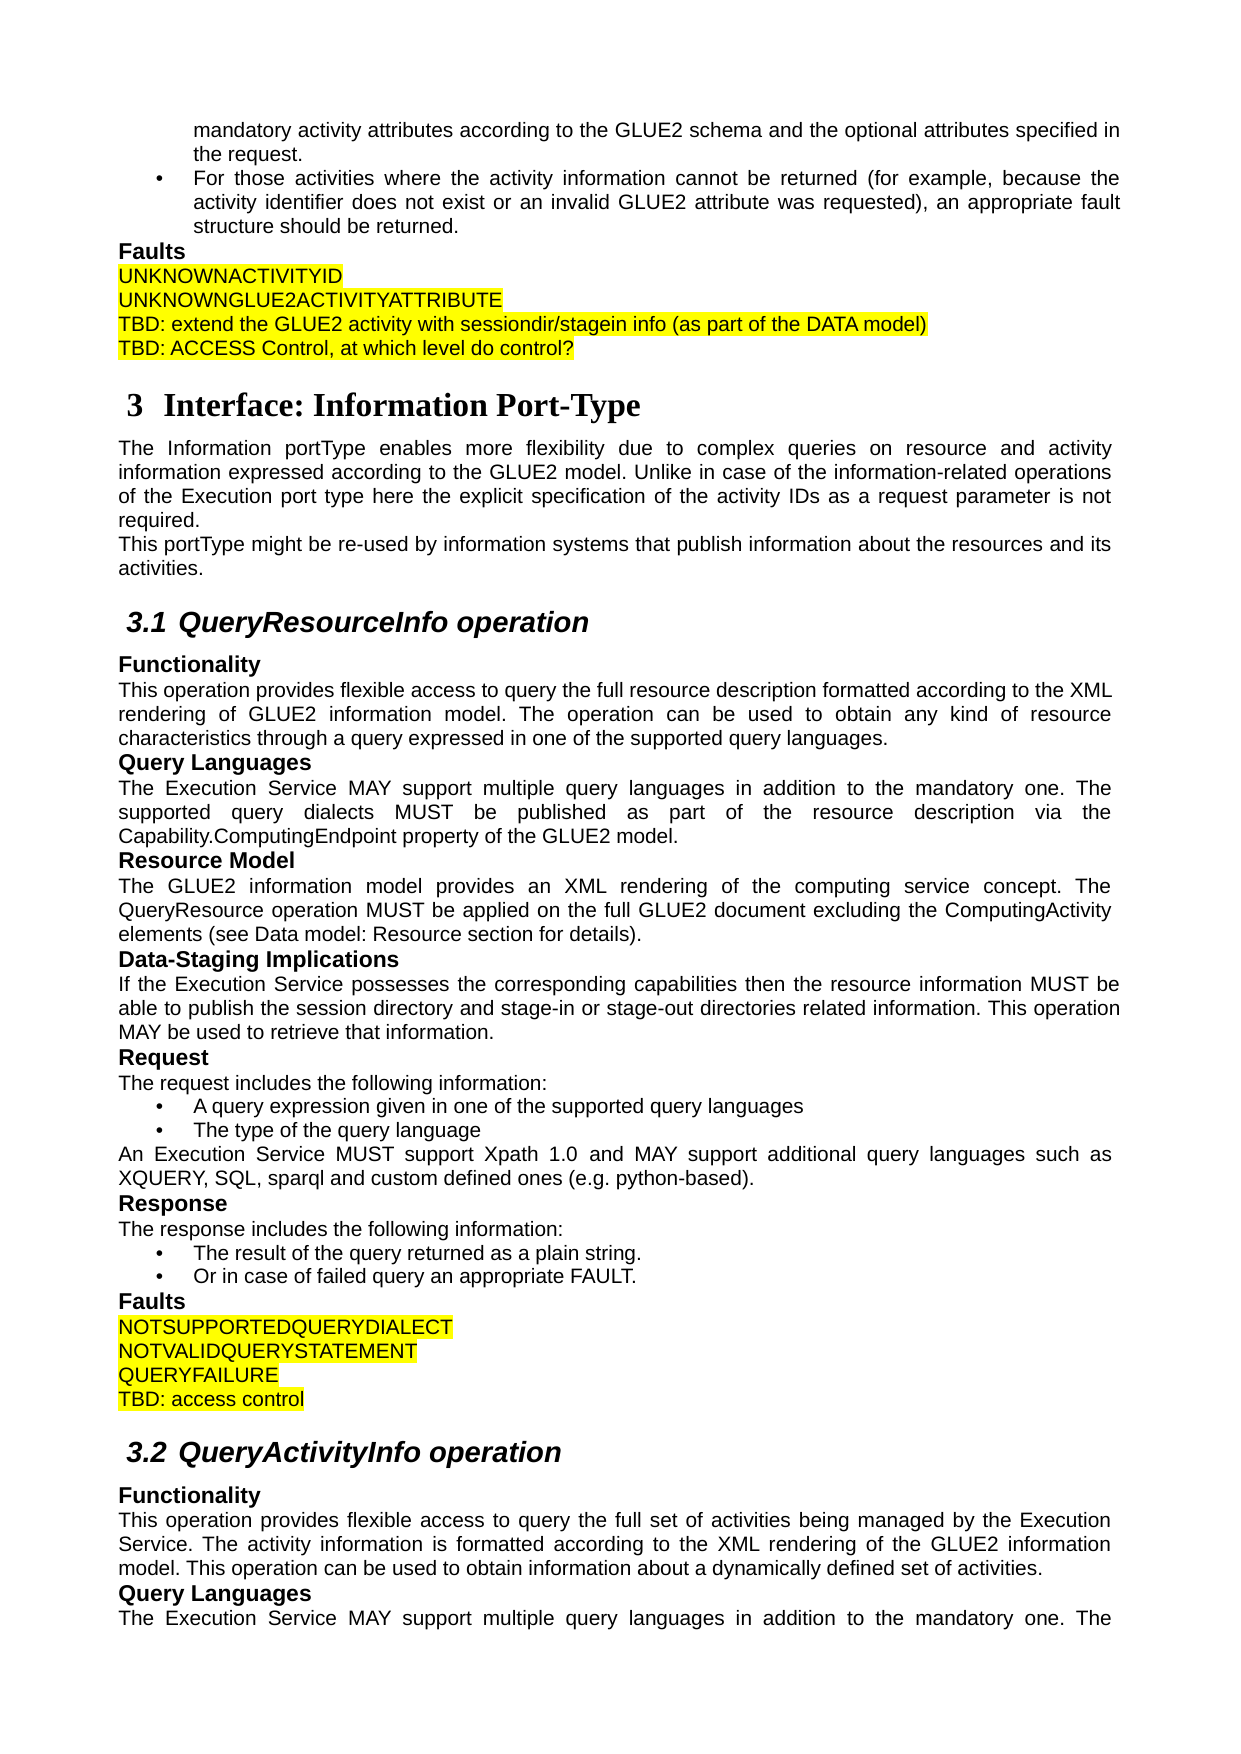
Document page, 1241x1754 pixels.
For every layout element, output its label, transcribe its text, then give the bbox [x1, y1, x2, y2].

text Query Languages [118, 1580, 1113, 1606]
list mandatory activity attributes according to the GLUE2 schema and the optional attributes specified in the request. [156, 118, 1122, 166]
text NOTVALIDQUERYSTATEMENT [118, 1339, 1113, 1363]
text Faults [118, 1288, 1113, 1315]
list Request [118, 1044, 1122, 1070]
list UNKNOWNGLUE2ACTIVITYATTRIBUTE [118, 288, 1122, 312]
subtitle Interface: Information Port-Type [118, 385, 1122, 424]
text Faults [118, 238, 1113, 264]
text TBD: extend the GLUE2 activity with sessiondir/stagein info (as part of the DATA model) [118, 312, 1113, 336]
subtitle QueryResourceInfo operation [118, 605, 1122, 638]
text This operation provides flexible access to query the full set of activities being managed by the Execution Service. The activity information is formatted according to the XML rendering of the GLUE2 information model. This operation can be used to obtain information about a dynamically defined set of activities. [118, 1508, 1113, 1580]
list For those activities where the activity information cannot be returned (for example, because the activity identifier does not exist or an invalid GLUE2 attribute was requested), an appropriate fault structure should be returned. [156, 166, 1122, 238]
list The response includes the following information: [118, 1216, 1122, 1240]
list Response [118, 1190, 1122, 1216]
subtitle QueryActivityInfo operation [118, 1436, 1122, 1469]
text This portType might be re-used by information systems that publish information about the resources and its activities. [118, 532, 1113, 580]
text The GLUE2 information model provides an XML rendering of the computing service concept. The QueryResource operation MUST be applied on the full GLUE2 document excluding the ComputingActivity elements (see Data model: Resource section for details). [118, 874, 1113, 946]
text Data-Staging Implications [118, 946, 1113, 972]
text The Execution Service MAY support multiple query languages in addition to the mandatory one. The supported query dialects MUST be published as part of the resource description via the Capability.ComputingEndpoint property of the GLUE2 model. [118, 776, 1113, 847]
text Query Languages [118, 749, 1113, 776]
list UNKNOWNACTIVITYID [118, 264, 1122, 288]
list TBD: ACCESS Control, at which level do control? [118, 336, 1122, 360]
list The type of the query language [156, 1118, 1122, 1142]
text The Information portType enables more flexibility due to complex queries on resource and activity information expressed according to the GLUE2 model. Unlike in case of the information-related operations of the Execution port type here the explicit specification of the activity IDs as a request parameter is not required. [118, 436, 1113, 532]
list A query expression given in one of the supported query languages [156, 1094, 1122, 1118]
text An Execution Service MUST support Xpath 1.0 and MAY support additional query languages such as XQUERY, SQL, sparql and custom defined ones (e.g. python-based). [118, 1142, 1113, 1190]
list Functionality [118, 651, 1122, 677]
list The result of the query returned as a plain string. [156, 1240, 1122, 1264]
list If the Execution Service possesses the corresponding capabilities then the resource information MUST be able to publish the session directory and stage-in or stage-out directories related information. This operation MAY be used to retrieve that information. [118, 972, 1122, 1044]
text TBD: access control [118, 1387, 1113, 1411]
text The Execution Service MAY support multiple query languages in addition to the mandatory one. The [118, 1606, 1113, 1630]
list The request includes the following information: [118, 1070, 1122, 1094]
text QUERYFAILURE [118, 1363, 1113, 1387]
text This operation provides flexible access to query the full resource description formatted according to the XML rendering of GLUE2 information model. The operation can be used to obtain any kind of resource characteristics through a query expressed in one of the supported query languages. [118, 677, 1113, 749]
text Resource Model [118, 847, 1113, 874]
list Or in case of failed query an appropriate FAULT. [156, 1264, 1122, 1288]
text NOTSUPPORTEDQUERYDIALECT [118, 1315, 1113, 1339]
list Functionality [118, 1482, 1122, 1508]
